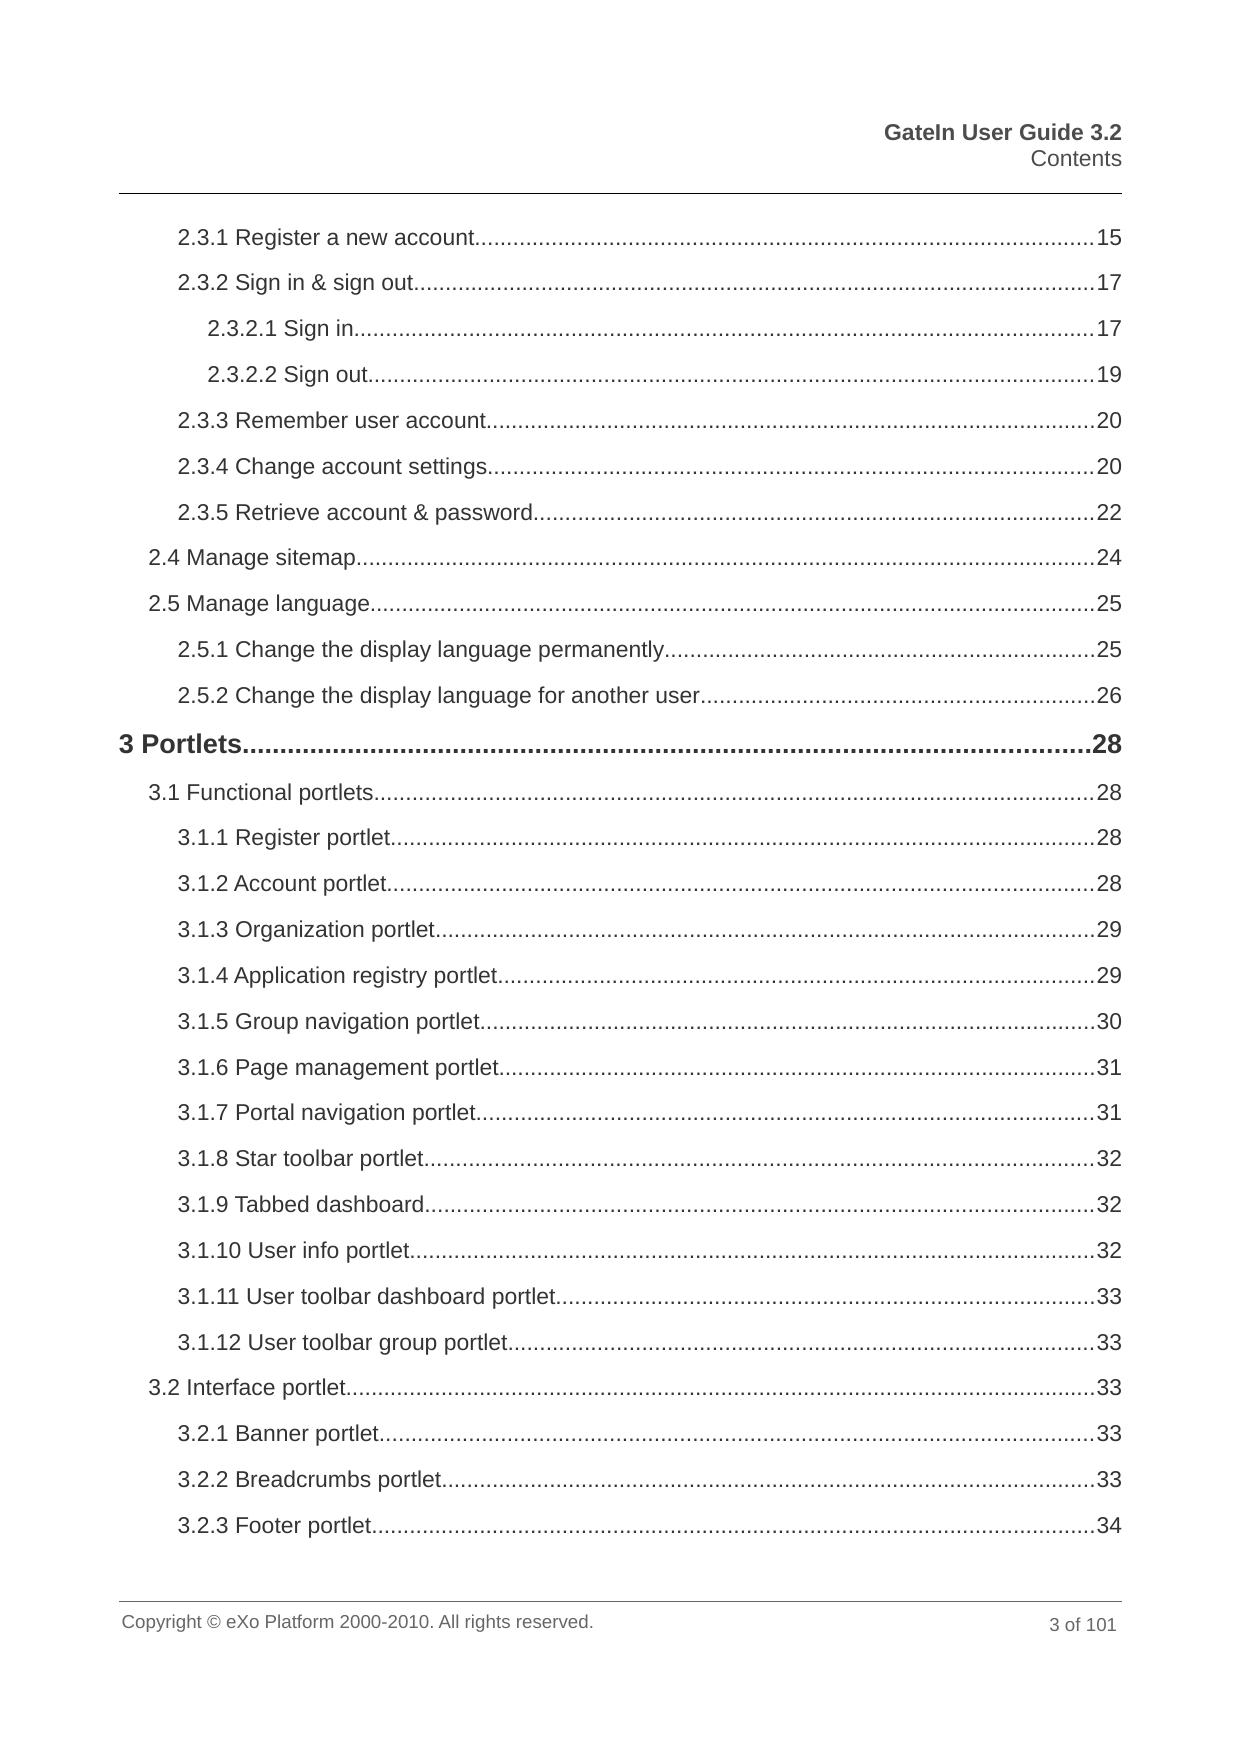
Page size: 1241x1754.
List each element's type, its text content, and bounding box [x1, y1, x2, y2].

text 3.1.8 Star toolbar portlet 32 [177, 1145, 1122, 1171]
text 3.1.12 User toolbar group portlet 33 [177, 1328, 1122, 1355]
text 3 Portlets 28 [118, 728, 1122, 759]
text 3.1.3 Organization portlet 29 [177, 916, 1122, 942]
text 3.1 Functional portlets 28 [148, 778, 1122, 805]
text 2.3.2.1 Sign in 17 [207, 315, 1122, 342]
text 2.5.2 Change the display language for another user 26 [177, 682, 1122, 708]
text 3.1.10 User info portlet 32 [177, 1237, 1122, 1263]
text 3.1.7 Portal navigation portlet 31 [177, 1099, 1122, 1126]
text 3.1.2 Account portlet 28 [177, 870, 1122, 896]
text 2.4 Manage sitemap 24 [148, 544, 1122, 571]
text 3.1.5 Group navigation portlet 30 [177, 1008, 1122, 1034]
text 3.2 Interface portlet 33 [148, 1374, 1122, 1401]
text 2.3.4 Change account settings 20 [177, 453, 1122, 479]
text 3.2.3 Footer portlet 34 [177, 1512, 1122, 1538]
text 2.3.3 Remember user account 20 [177, 407, 1122, 433]
text 3.2.2 Breadcrumbs portlet 33 [177, 1466, 1122, 1492]
text 3.1.11 User toolbar dashboard portlet 33 [177, 1283, 1122, 1309]
text 3.1.1 Register portlet 28 [177, 824, 1122, 851]
text 2.3.2.2 Sign out 19 [207, 361, 1122, 387]
text 3.1.6 Page management portlet 31 [177, 1053, 1122, 1080]
text 2.3.2 Sign in & sign out 17 [177, 269, 1122, 296]
text 3.1.9 Tabbed dashboard 32 [177, 1191, 1122, 1217]
text 3.2.1 Banner portlet 33 [177, 1420, 1122, 1446]
text 2.3.5 Retrieve account & password 22 [177, 498, 1122, 525]
text 2.3.1 Register a new account 15 [177, 223, 1122, 250]
text 2.5 Manage language 25 [148, 590, 1122, 617]
text 2.5.1 Change the display language permanently 25 [177, 636, 1122, 662]
text 3.1.4 Application registry portlet 29 [177, 962, 1122, 988]
